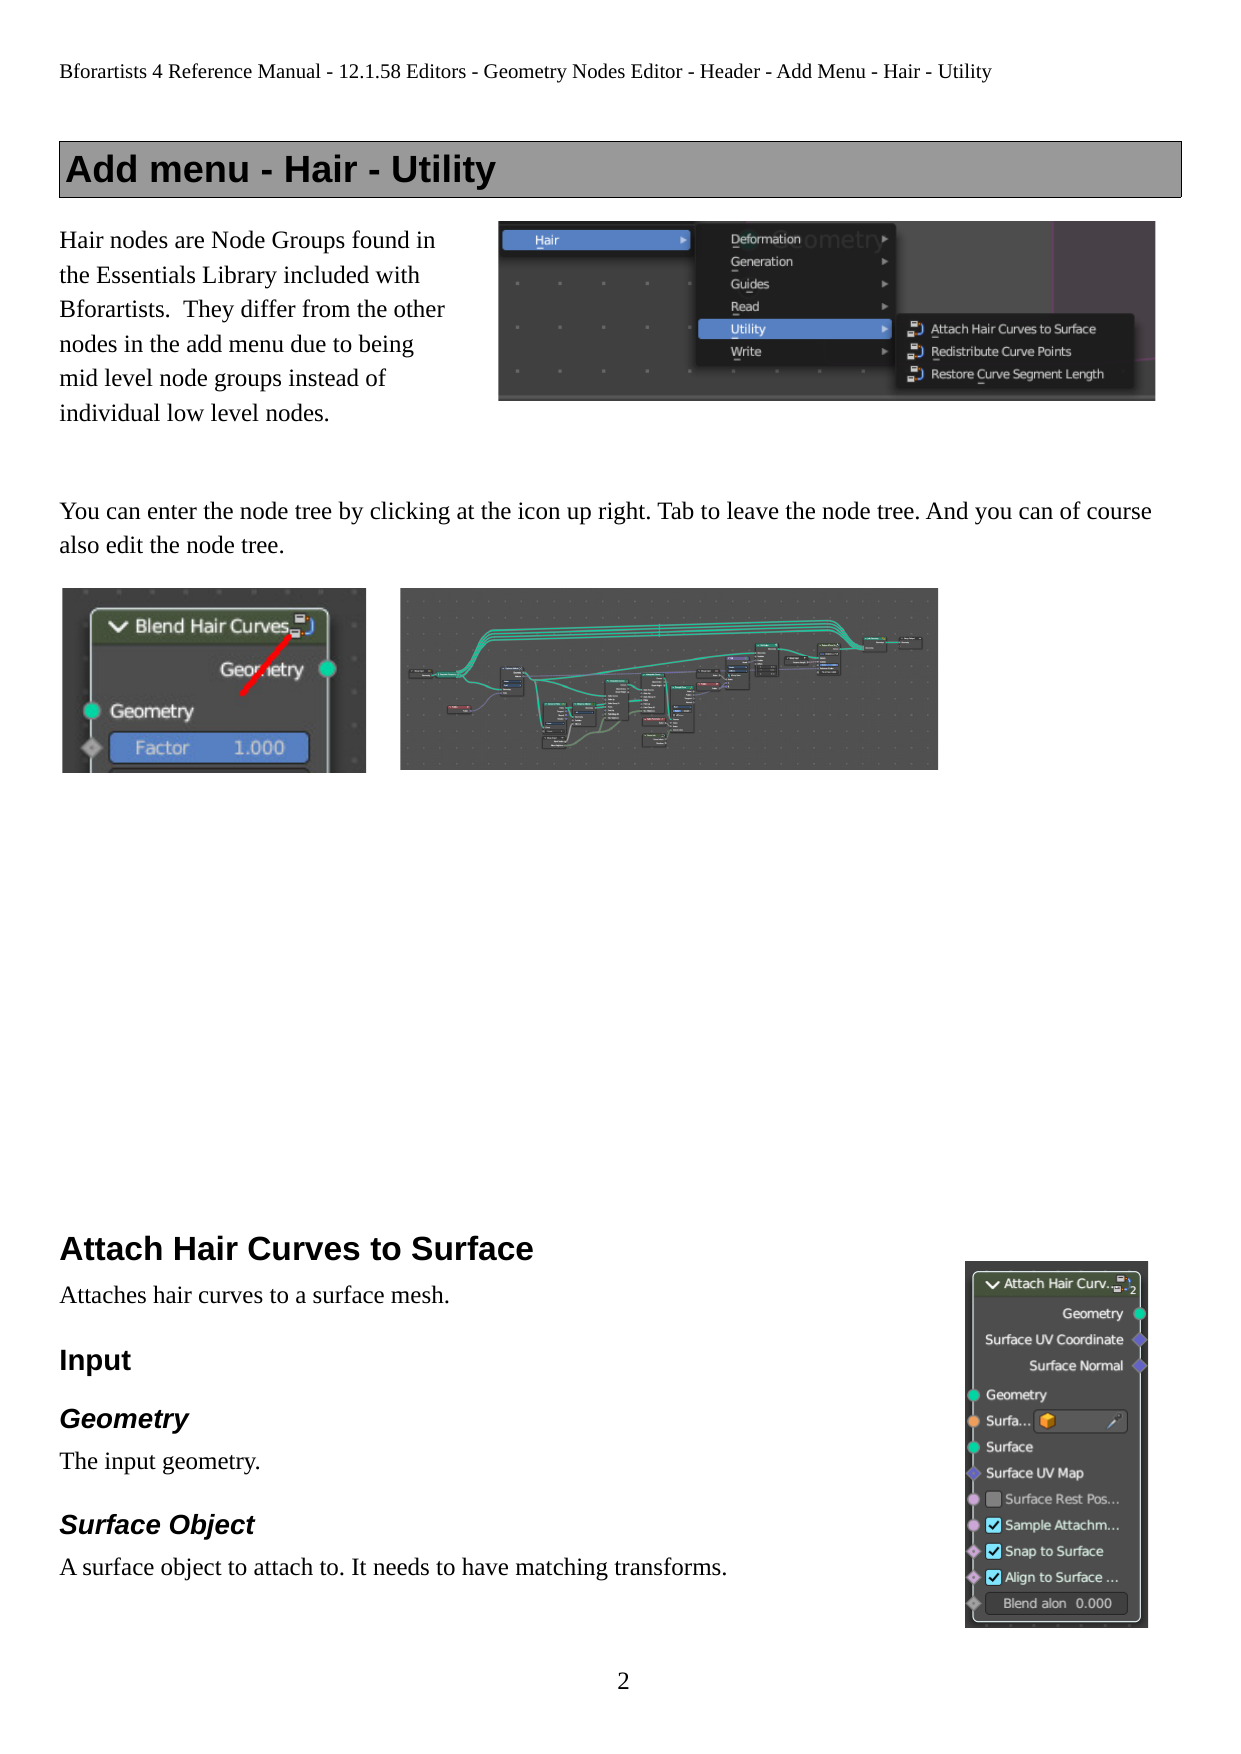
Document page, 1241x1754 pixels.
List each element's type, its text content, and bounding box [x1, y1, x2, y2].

subtitle Input [59, 1343, 965, 1377]
text Attaches hair curves to a surface mesh. [59, 1280, 965, 1308]
subtitle [1149, 1508, 1181, 1540]
text A surface object to attach to. It needs to have matching transforms. [59, 1552, 965, 1581]
text [1149, 1280, 1181, 1308]
picture [400, 588, 939, 770]
picture [62, 588, 367, 773]
text Hair nodes are Node Groups found in the Essentials Library included with Bforartists. They differ from the other nodes in the add menu due to being mid level node groups instead of individual low level nodes. [59, 225, 1181, 427]
subtitle Geometry [59, 1402, 965, 1434]
subtitle Attach Hair Curves to Surface [59, 1228, 1181, 1267]
subtitle [1149, 1343, 1181, 1377]
subtitle Surface Object [59, 1508, 965, 1540]
text You can enter the node tree by clicking at the icon up right. Tab to leave the node tree. And you can of course also edit the node tree. [59, 496, 1181, 559]
picture [965, 1261, 1149, 1628]
text The input geometry. [59, 1446, 965, 1475]
text [1149, 1446, 1181, 1475]
table_header Add menu - Hair - Utility [60, 142, 1181, 197]
subtitle [1149, 1402, 1181, 1434]
picture [498, 221, 1156, 401]
